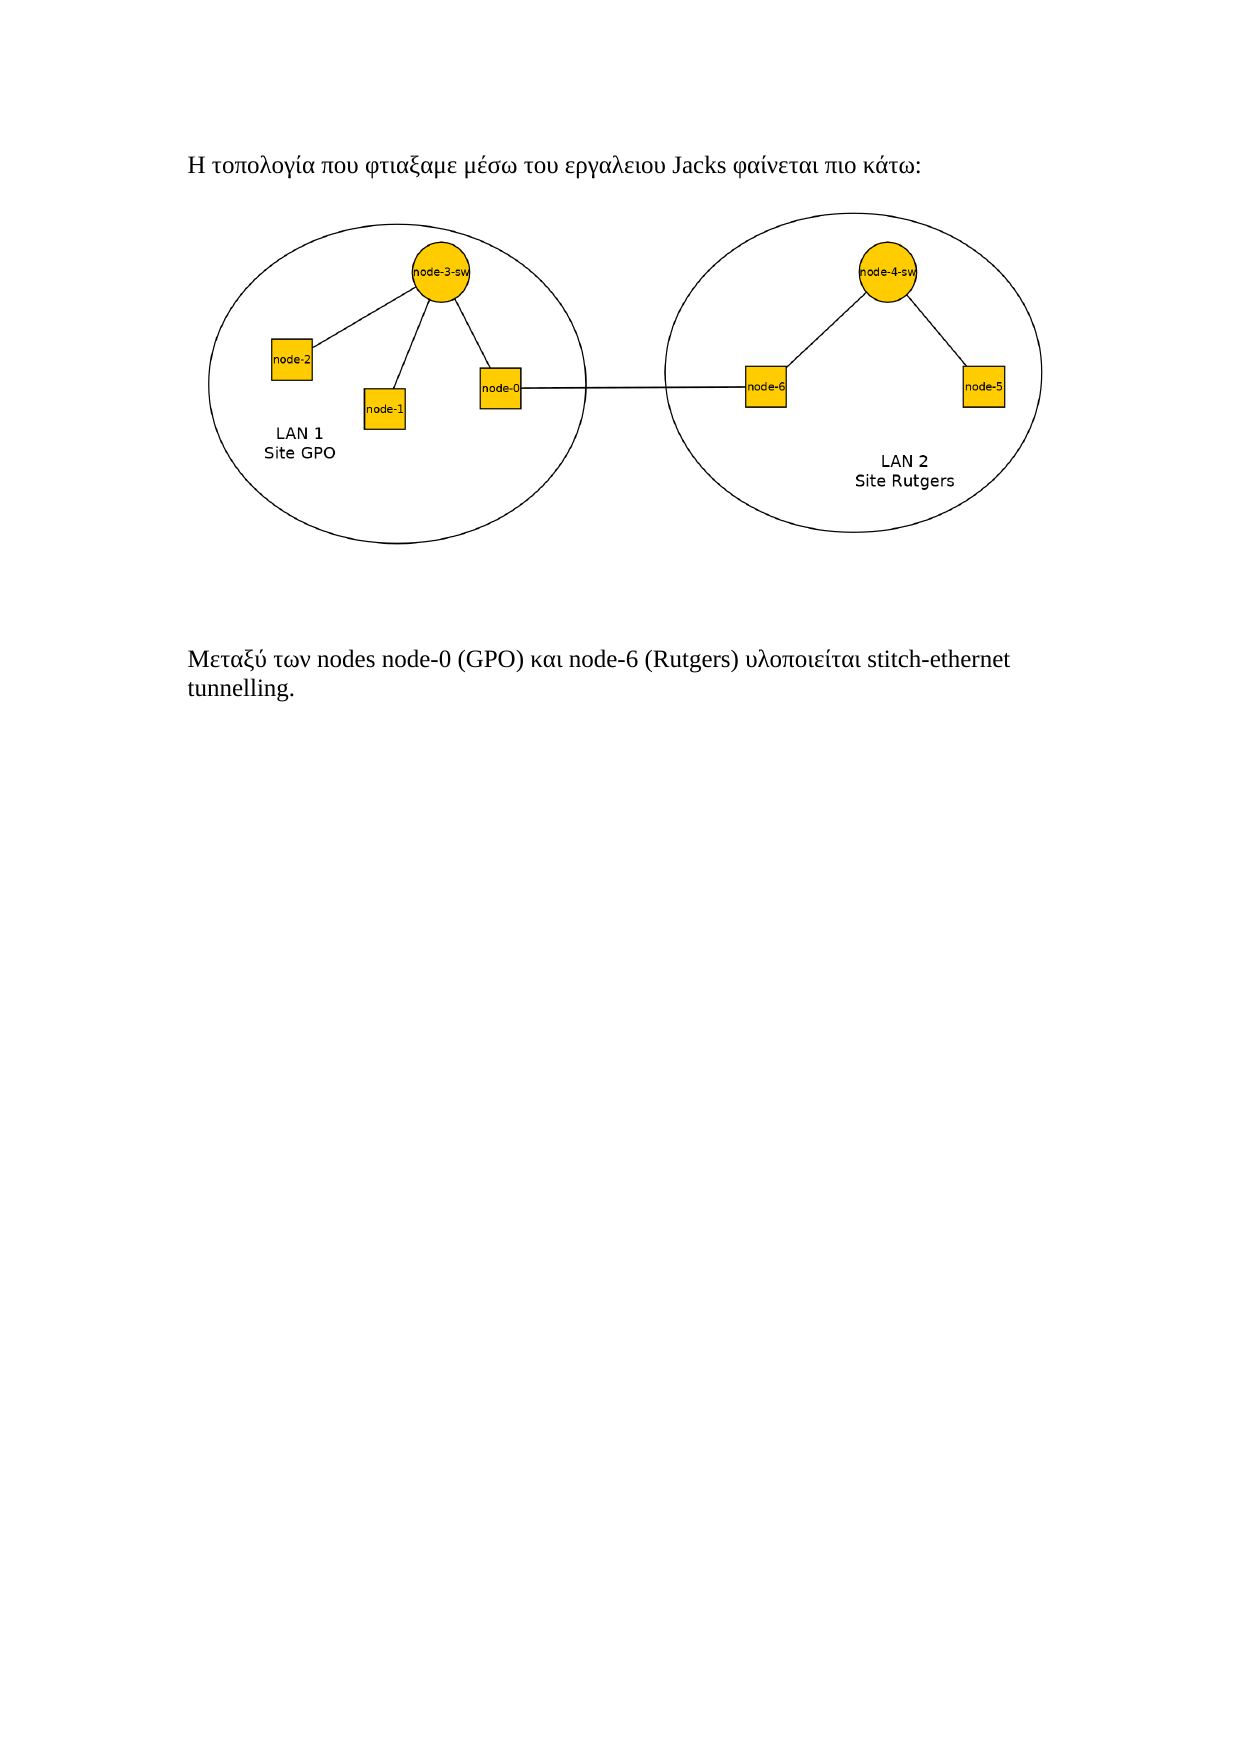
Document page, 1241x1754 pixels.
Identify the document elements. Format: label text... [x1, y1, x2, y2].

text Η τοπολογία που φτιαξαμε μέσω του εργαλειου Jacks φαίνεται πιο κάτω: [187, 150, 1053, 179]
picture [187, 207, 1053, 553]
text Μεταξύ των nodes node-0 (GPO) και node-6 (Rutgers) υλοποιείται stitch-ethernet tunnelling. [187, 644, 1053, 702]
